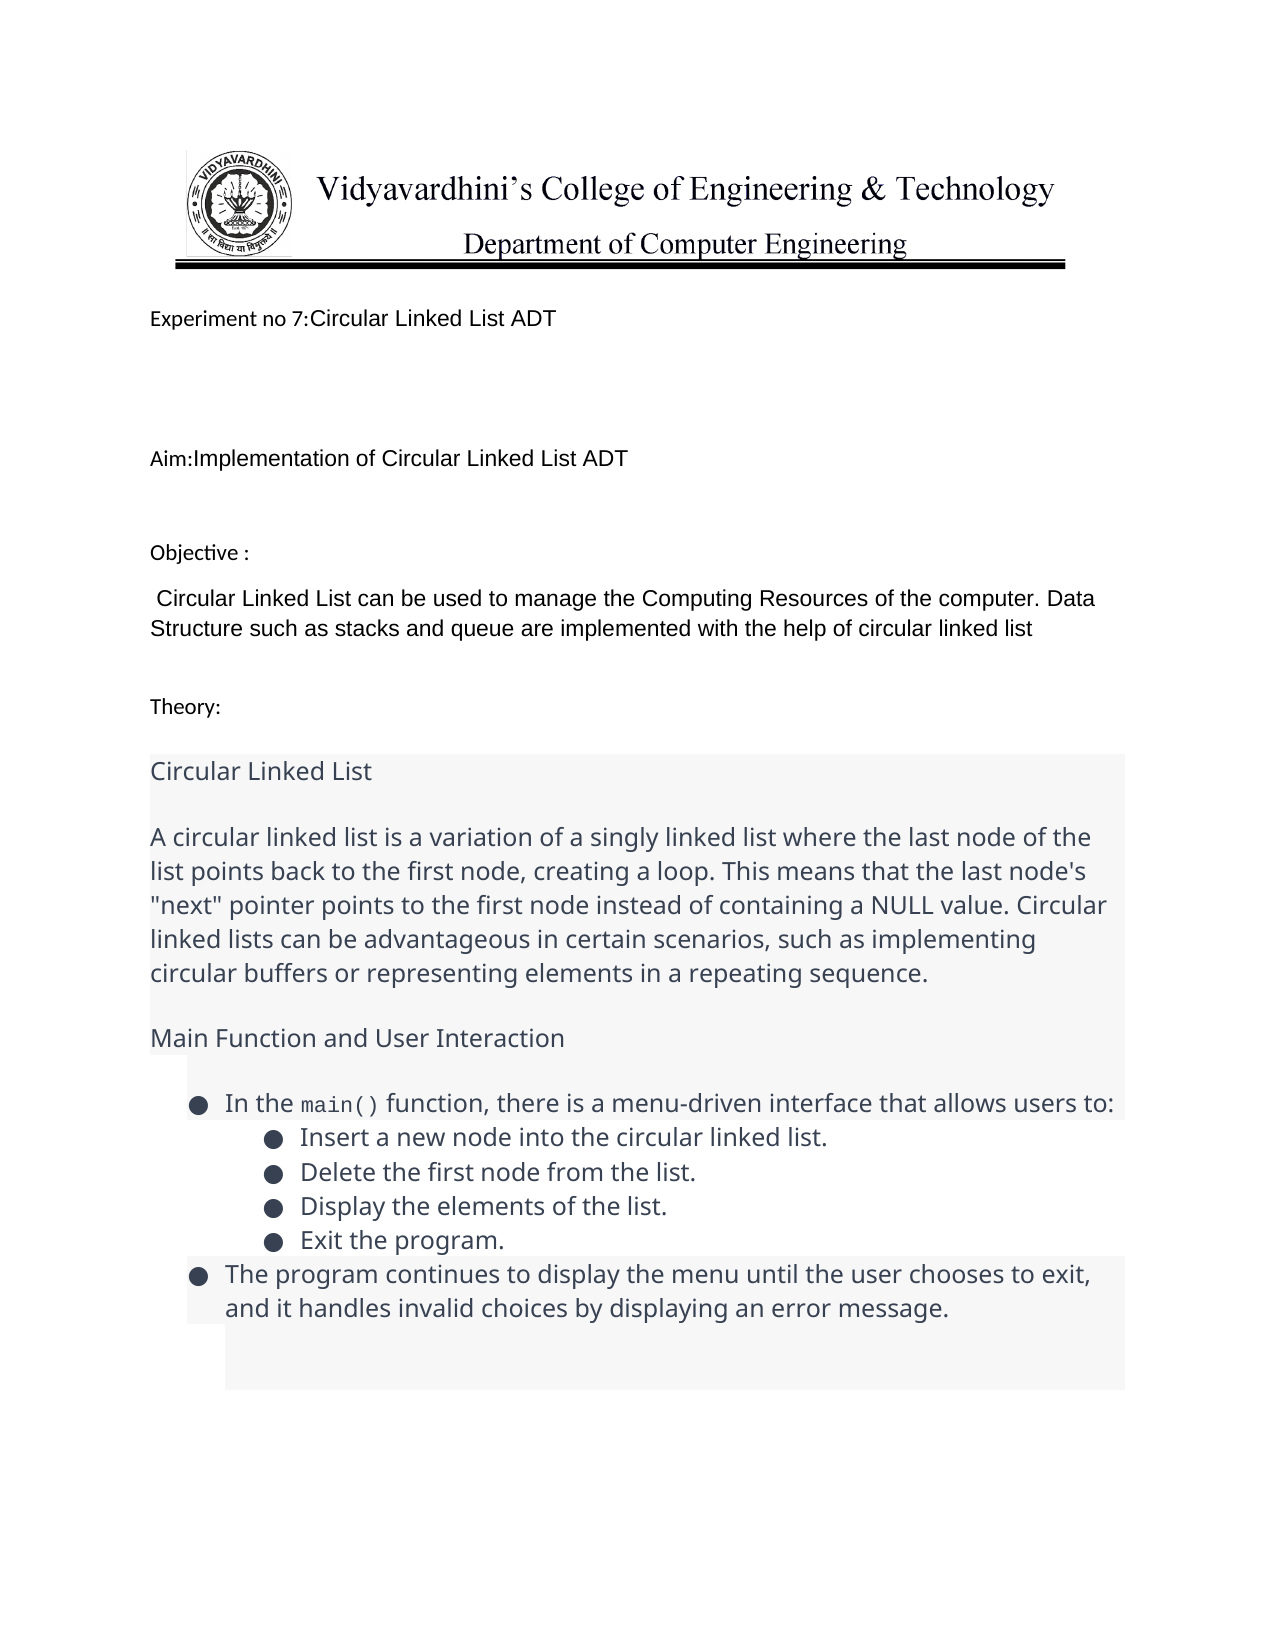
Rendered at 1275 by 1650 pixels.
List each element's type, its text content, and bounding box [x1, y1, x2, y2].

text Experiment no 7:Circular Linked List ADT [150, 304, 1125, 332]
text Aim:Implementation of Circular Linked List ADT [150, 444, 1125, 472]
text A circular linked list is a variation of a singly linked list where the last node of the list points back to the first node, creating a loop. This means that the last node's "next" pointer points to the first node instead of containing a NULL value. Circular linked lists can be advantageous in certain scenarios, such as implementing circular buffers or representing elements in a repeating sequence. [150, 819, 1125, 989]
text Circular Linked List [150, 754, 1125, 788]
list Display the elements of the list. [262, 1188, 1125, 1222]
text Main Function and User Interaction [150, 1021, 1125, 1055]
list The program continues to display the menu until the user chooses to exit, and it handles invalid choices by displaying an error message. [187, 1256, 1125, 1324]
text Circular Linked List can be used to manage the Computing Resources of the computer. Data Structure such as stacks and queue are implemented with the help of circular linked list [150, 585, 1125, 642]
list Delete the first node from the list. [262, 1154, 1125, 1188]
text Theory: [150, 692, 1125, 720]
list In the main() function, there is a menu-driven interface that allows users to: [187, 1086, 1125, 1120]
picture [150, 150, 1091, 285]
text Objective : [150, 538, 1125, 566]
list Insert a new node into the circular linked list. [262, 1120, 1125, 1154]
list Exit the program. [262, 1222, 1125, 1256]
